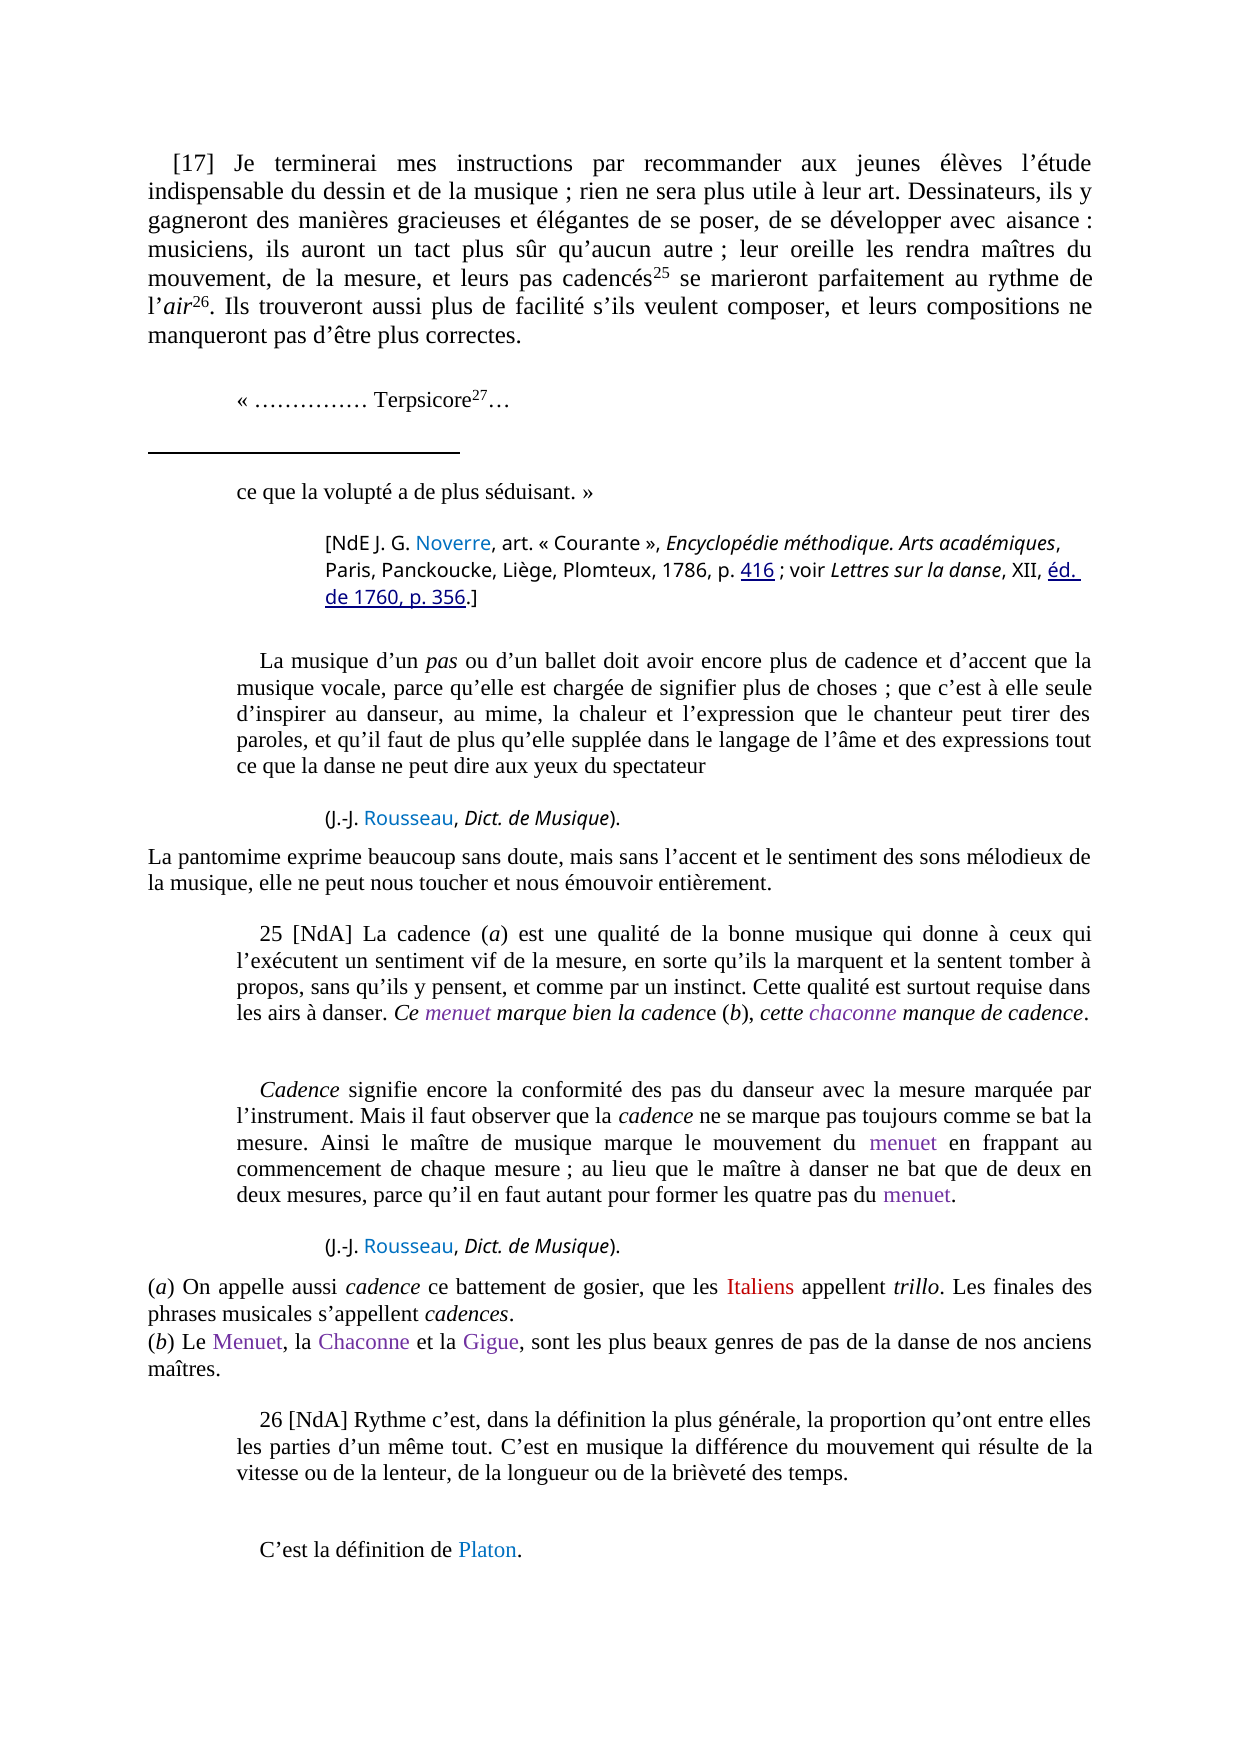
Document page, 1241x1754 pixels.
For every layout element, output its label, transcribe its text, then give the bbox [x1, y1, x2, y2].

text ce que la volupté a de plus séduisant. » [236, 478, 1093, 504]
text [NdE J. G. Noverre, art. « Courante », Encyclopédie méthodique. Arts académiques, Paris, Panckoucke, Liège, Plomteux, 1786, p. 416 ; voir Lettres sur la danse, XII, éd. de 1760, p. 356.] [325, 529, 1093, 610]
text (J.-J. Rousseau, Dict. de Musique). [325, 1233, 1093, 1259]
text La musique d’un pas ou d’un ballet doit avoir encore plus de cadence et d’accent que la musique vocale, parce qu’elle est chargée de signifier plus de choses ; que c’est à elle seule d’inspirer au danseur, au mime, la chaleur et l’expression que le chanteur peut tirer des paroles, et qu’il faut de plus qu’elle supplée dans le langage de l’âme et des expressions tout ce que la danse ne peut dire aux yeux du spectateur [236, 647, 1093, 779]
text « …………… Terpsicore… [236, 386, 1093, 413]
text (b) Le Menuet, la Chaconne et la Gigue, sont les plus beaux genres de pas de la danse de nos anciens maîtres. [148, 1326, 1093, 1382]
text (a) On appelle aussi cadence ce battement de gosier, que les Italiens appellent trillo. Les finales des phrases musicales s’appellent cadences. [148, 1271, 1093, 1326]
text [NdA] La cadence (a) est une qualité de la bonne musique qui donne à ceux qui l’exécutent un sentiment vif de la mesure, en sorte qu’ils la marquent et la sentent tomber à propos, sans qu’ils y pensent, et comme par un instinct. Cette qualité est surtout requise dans les airs à danser. Ce menuet marque bien la cadence (b), cette chaconne manque de cadence. [236, 920, 1093, 1026]
text [17] Je terminerai mes instructions par recommander aux jeunes élèves l’étude indispensable du dessin et de la musique ; rien ne sera plus utile à leur art. Dessinateurs, ils y gagneront des manières gracieuses et élégantes de se poser, de se développer avec aisance : musiciens, ils auront un tact plus sûr qu’aucun autre ; leur oreille les rendra maîtres du mouvement, de la mesure, et leurs pas cadencés se marieront parfaitement au rythme de l’air. Ils trouveront aussi plus de facilité s’ils veulent composer, et leurs compositions ne manqueront pas d’être plus correctes. [148, 148, 1093, 349]
text [NdA] Rythme c’est, dans la définition la plus générale, la proportion qu’ont entre elles les parties d’un même tout. C’est en musique la différence du mouvement qui résulte de la vitesse ou de la lenteur, de la longueur ou de la brièveté des temps. [236, 1407, 1093, 1486]
text La pantomime exprime beaucoup sans doute, mais sans l’accent et le sentiment des sons mélodieux de la musique, elle ne peut nous toucher et nous émouvoir entièrement. [148, 843, 1093, 895]
text (J.-J. Rousseau, Dict. de Musique). [325, 804, 1093, 831]
text C’est la définition de Platon. [236, 1536, 1093, 1562]
text Cadence signifie encore la conformité des pas du danseur avec la mesure marquée par l’instrument. Mais il faut observer que la cadence ne se marque pas toujours comme se bat la mesure. Ainsi le maître de musique marque le mouvement du menuet en frappant au commencement de chaque mesure ; au lieu que le maître à danser ne bat que de deux en deux mesures, parce qu’il en faut autant pour former les quatre pas du menuet. [236, 1076, 1093, 1208]
